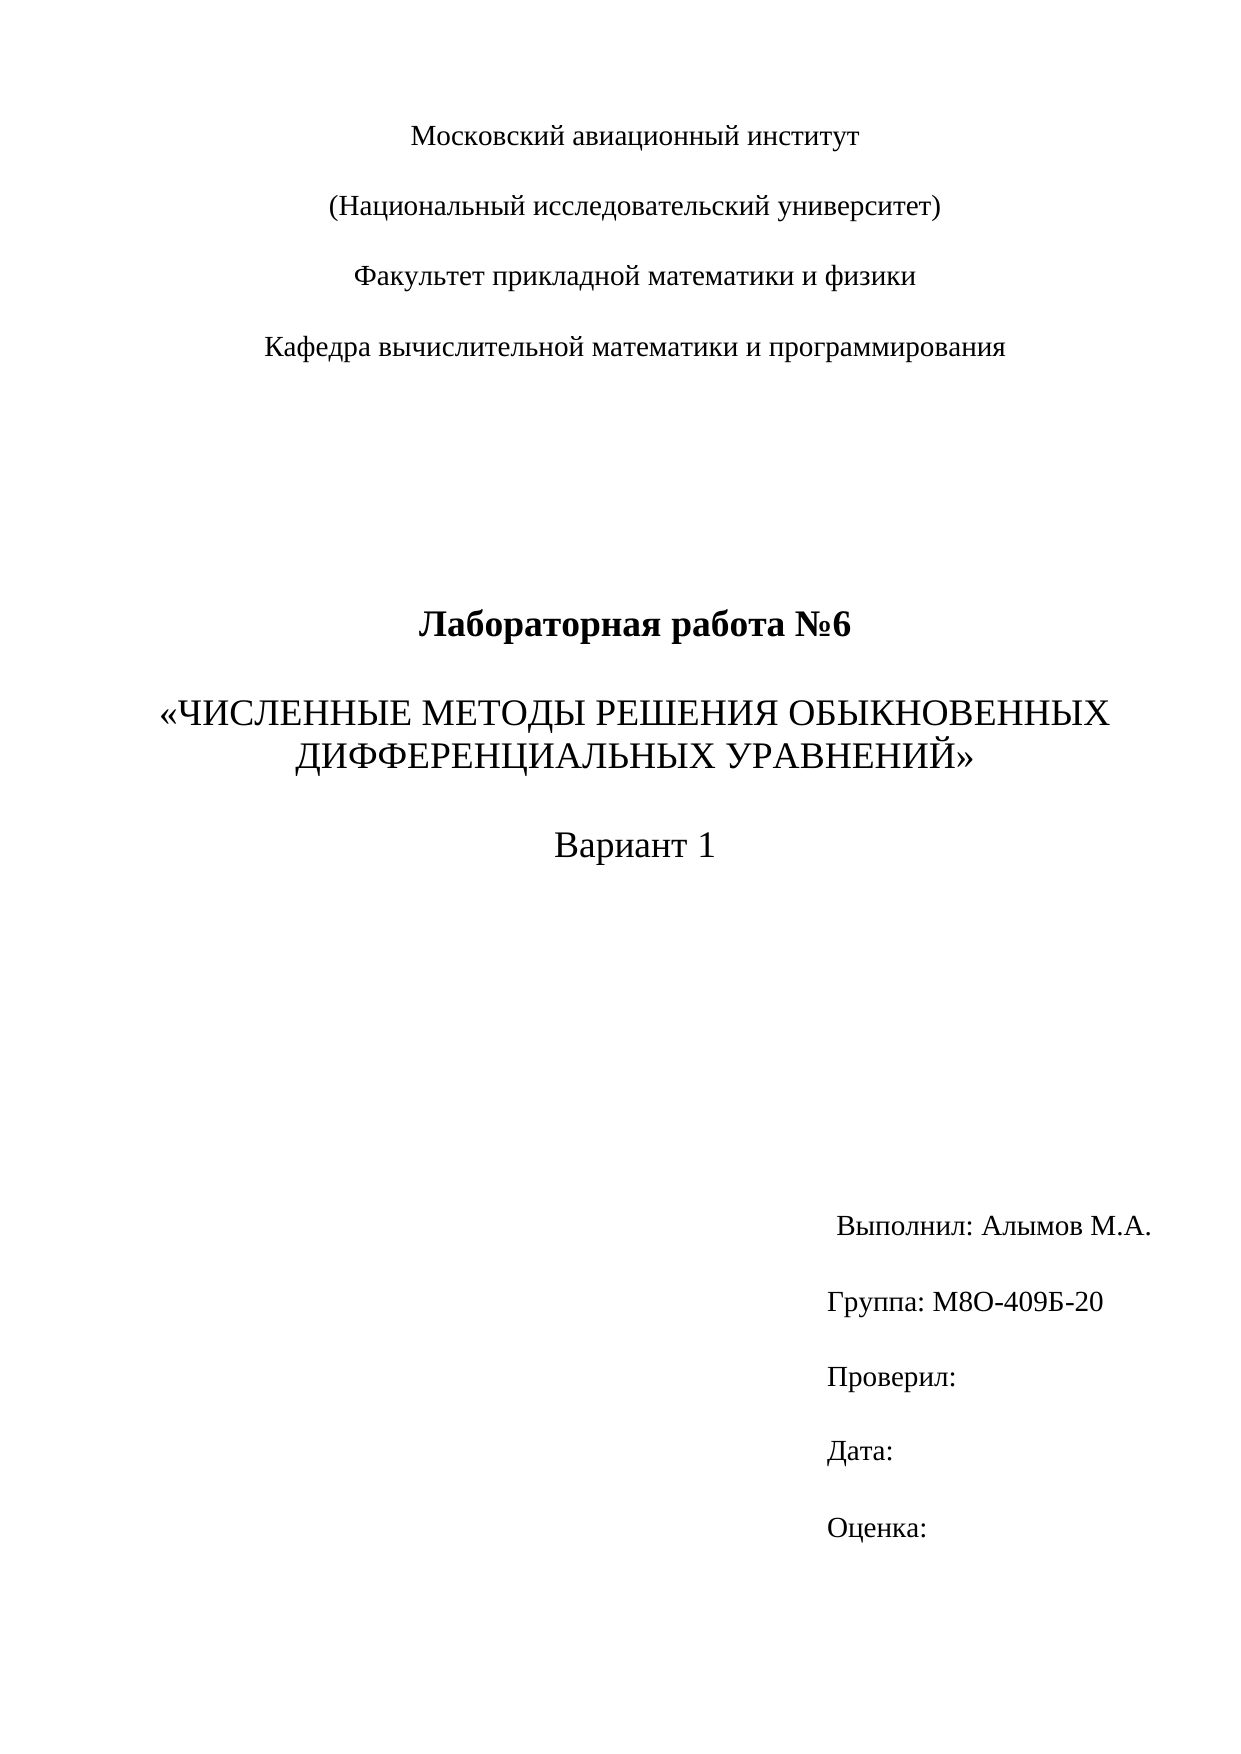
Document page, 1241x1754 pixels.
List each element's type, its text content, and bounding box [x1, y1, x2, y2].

text Лабораторная работа №6 [118, 601, 1152, 644]
text Вариант 1 [118, 822, 1152, 865]
text Московский авиационный институт [118, 118, 1152, 152]
text Группа: М8О-409Б-20 [827, 1284, 1152, 1318]
text (Национальный исследовательский университет) [118, 188, 1152, 222]
text Оценка: [827, 1510, 1152, 1543]
text Кафедра вычислительной математики и программирования [118, 329, 1152, 362]
text Проверил: [827, 1359, 1152, 1393]
text Дата: [827, 1433, 1152, 1467]
text «ЧИСЛЕННЫЕ МЕТОДЫ РЕШЕНИЯ ОБЫКНОВЕННЫХ ДИФФЕРЕНЦИАЛЬНЫХ УРАВНЕНИЙ» [118, 690, 1152, 776]
text Выполнил: Алымов М.А. [177, 1208, 1152, 1242]
text Факультет прикладной математики и физики [118, 258, 1152, 292]
